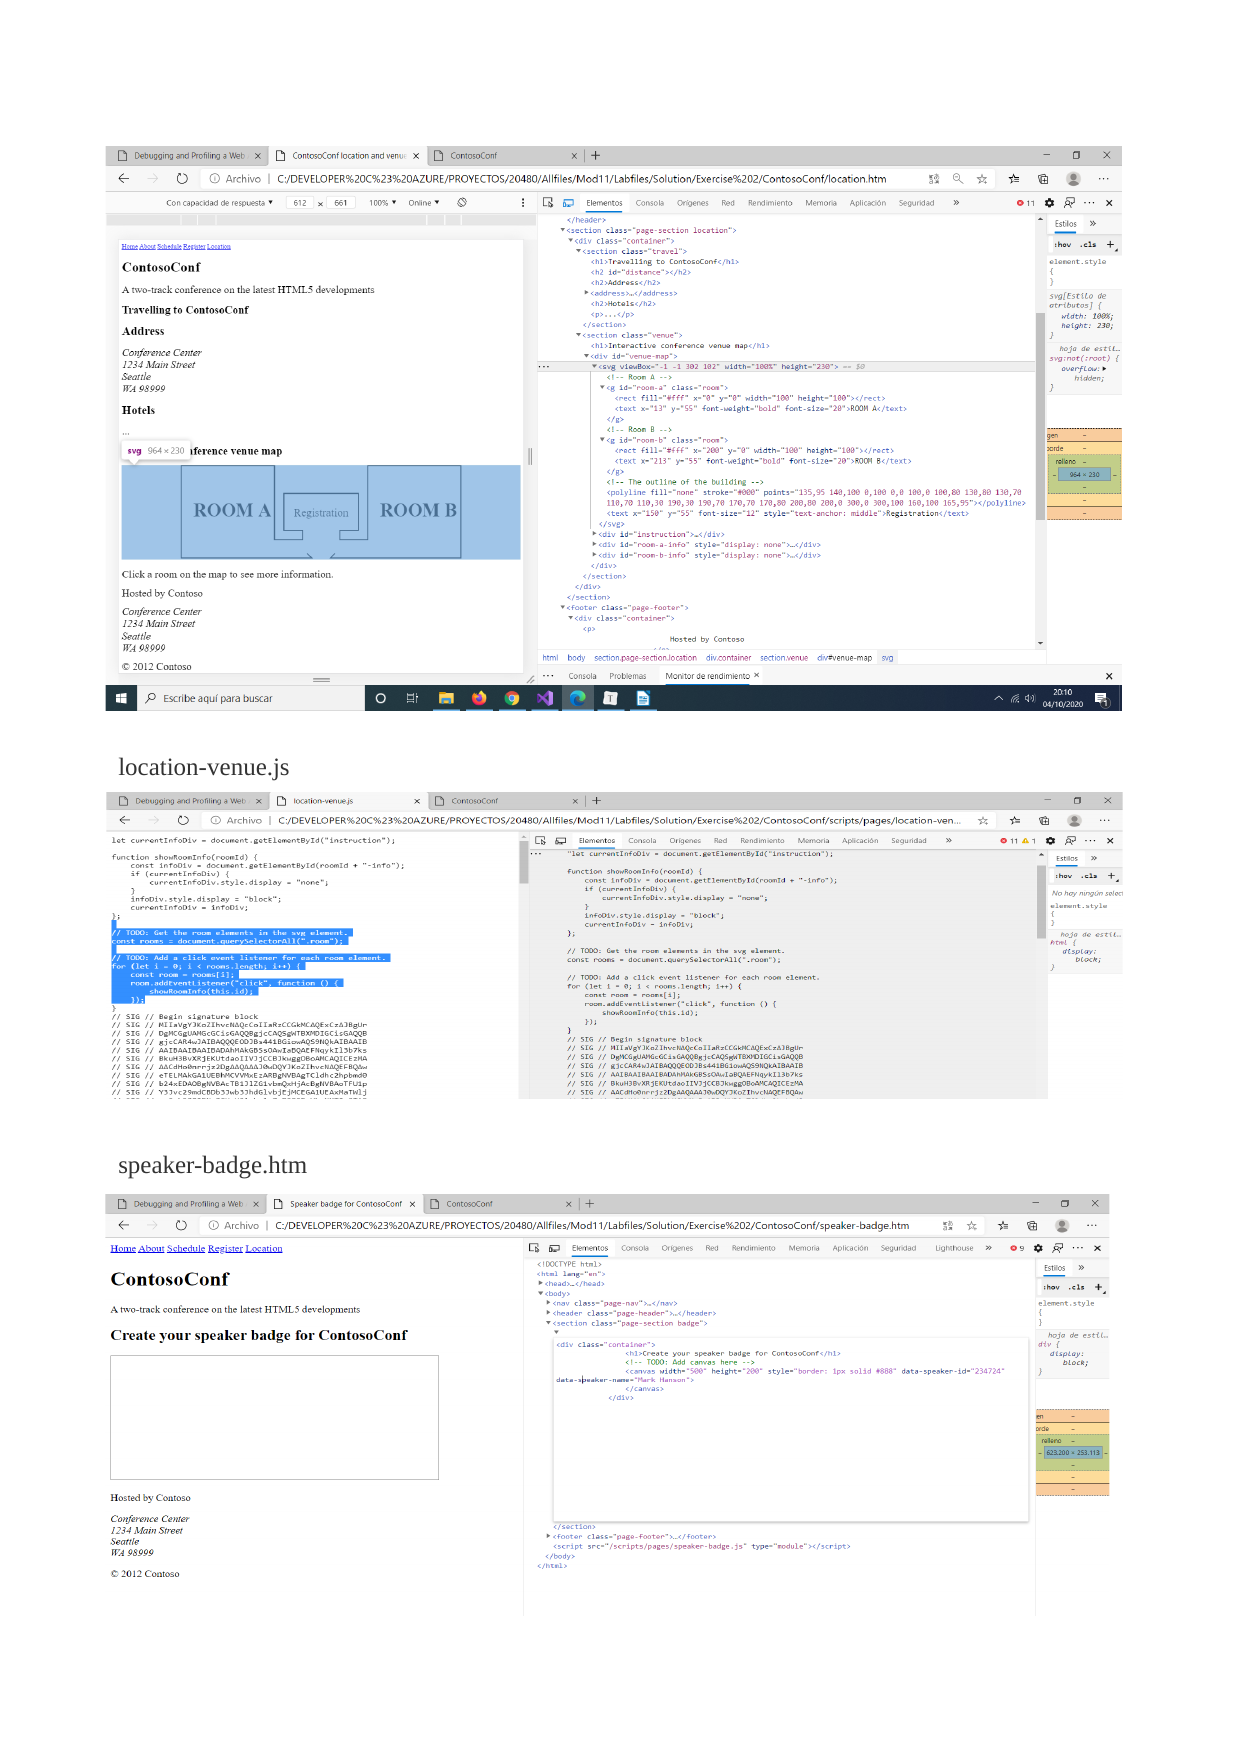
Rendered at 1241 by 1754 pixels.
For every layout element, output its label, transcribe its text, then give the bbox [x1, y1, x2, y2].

text location-venue.js [118, 752, 1122, 781]
picture [105, 1194, 1110, 1616]
text speaker-badge.htm [118, 1150, 1122, 1179]
picture [106, 792, 1123, 1099]
picture [105, 146, 1122, 711]
